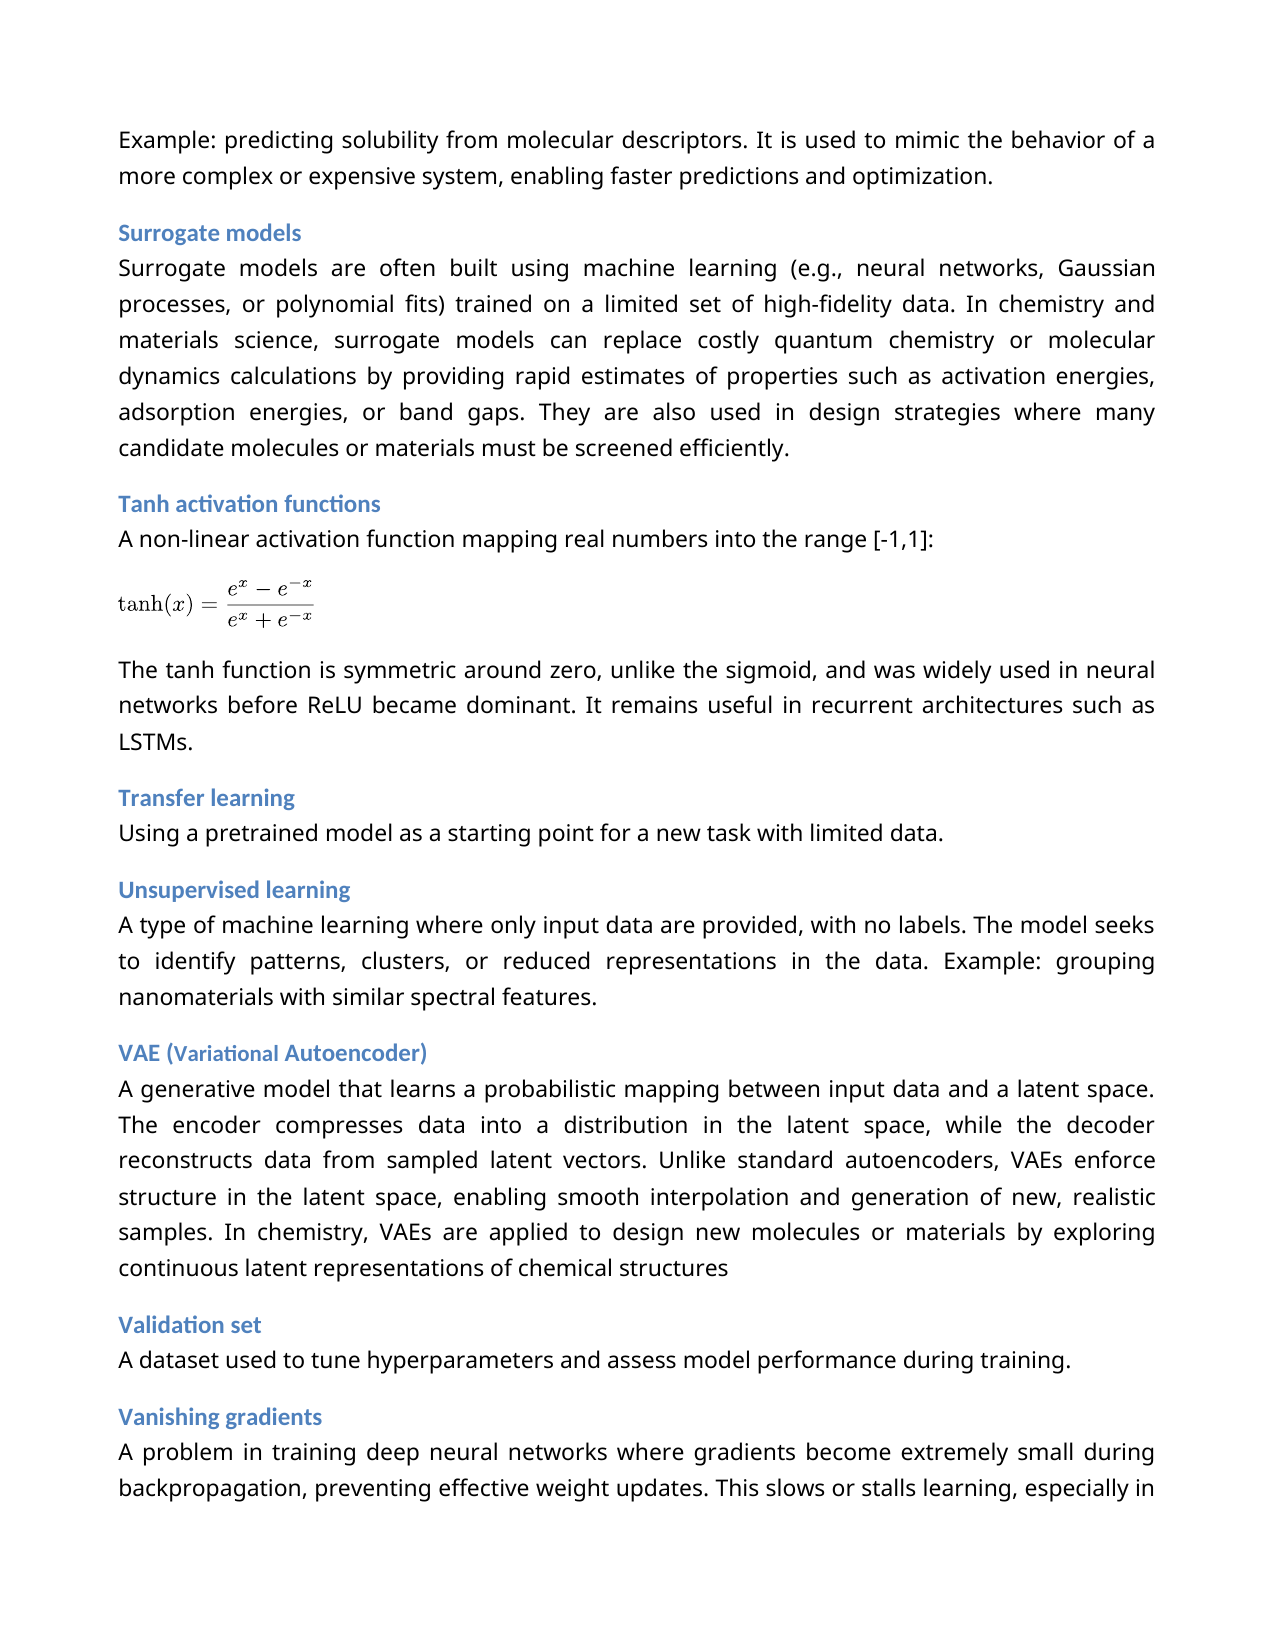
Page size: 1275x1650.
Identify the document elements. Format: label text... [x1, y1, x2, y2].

text A type of machine learning where only input data are provided, with no labels. The model seeks to identify patterns, clusters, or reduced representations in the data. Example: grouping nanomaterials with similar spectral features. [118, 909, 1157, 1012]
subtitle Surrogate models [118, 217, 1157, 247]
text Using a pretrained model as a starting point for a new task with limited data. [118, 817, 1157, 848]
text A generative model that learns a probabilistic mapping between input data and a latent space. The encoder compresses data into a distribution in the latent space, while the decoder reconstructs data from sampled latent vectors. Unlike standard autoencoders, VAEs enforce structure in the latent space, enabling smooth interpolation and generation of new, realistic samples. In chemistry, VAEs are applied to design new molecules or materials by exploring continuous latent representations of chemical structures [118, 1073, 1157, 1283]
subtitle Transfer learning [118, 782, 1157, 813]
text A dataset used to tune hyperparameters and assess model performance during training. [118, 1344, 1157, 1375]
subtitle Validation set [118, 1309, 1157, 1339]
subtitle VAE (Variational Autoencoder) [118, 1038, 1157, 1068]
subtitle Tanh activation functions [118, 488, 1157, 519]
subtitle Vanishing gradients [118, 1401, 1157, 1431]
text Surrogate models are often built using machine learning (e.g., neural networks, Gaussian processes, or polynomial fits) trained on a limited set of high-fidelity data. In chemistry and materials science, surrogate models can replace costly quantum chemistry or molecular dynamics calculations by providing rapid estimates of properties such as activation energies, adsorption energies, or band gaps. They are also used in design strategies where many candidate molecules or materials must be screened efficiently. [118, 252, 1157, 463]
text A problem in training deep neural networks where gradients become extremely small during backpropagation, preventing effective weight updates. This slows or stalls learning, especially in [118, 1436, 1157, 1503]
subtitle Unsupervised learning [118, 874, 1157, 904]
text Example: predicting solubility from molecular descriptors. It is used to mimic the behavior of a more complex or expensive system, enabling faster predictions and optimization. [118, 124, 1157, 191]
text The tanh function is symmetric around zero, unlike the sigmoid, and was widely used in neural networks before ReLU became dominant. It remains useful in recurrent architectures such as LSTMs. [118, 653, 1157, 757]
text A non-linear activation function mapping real numbers into the range [-1,1]: [118, 523, 1157, 554]
